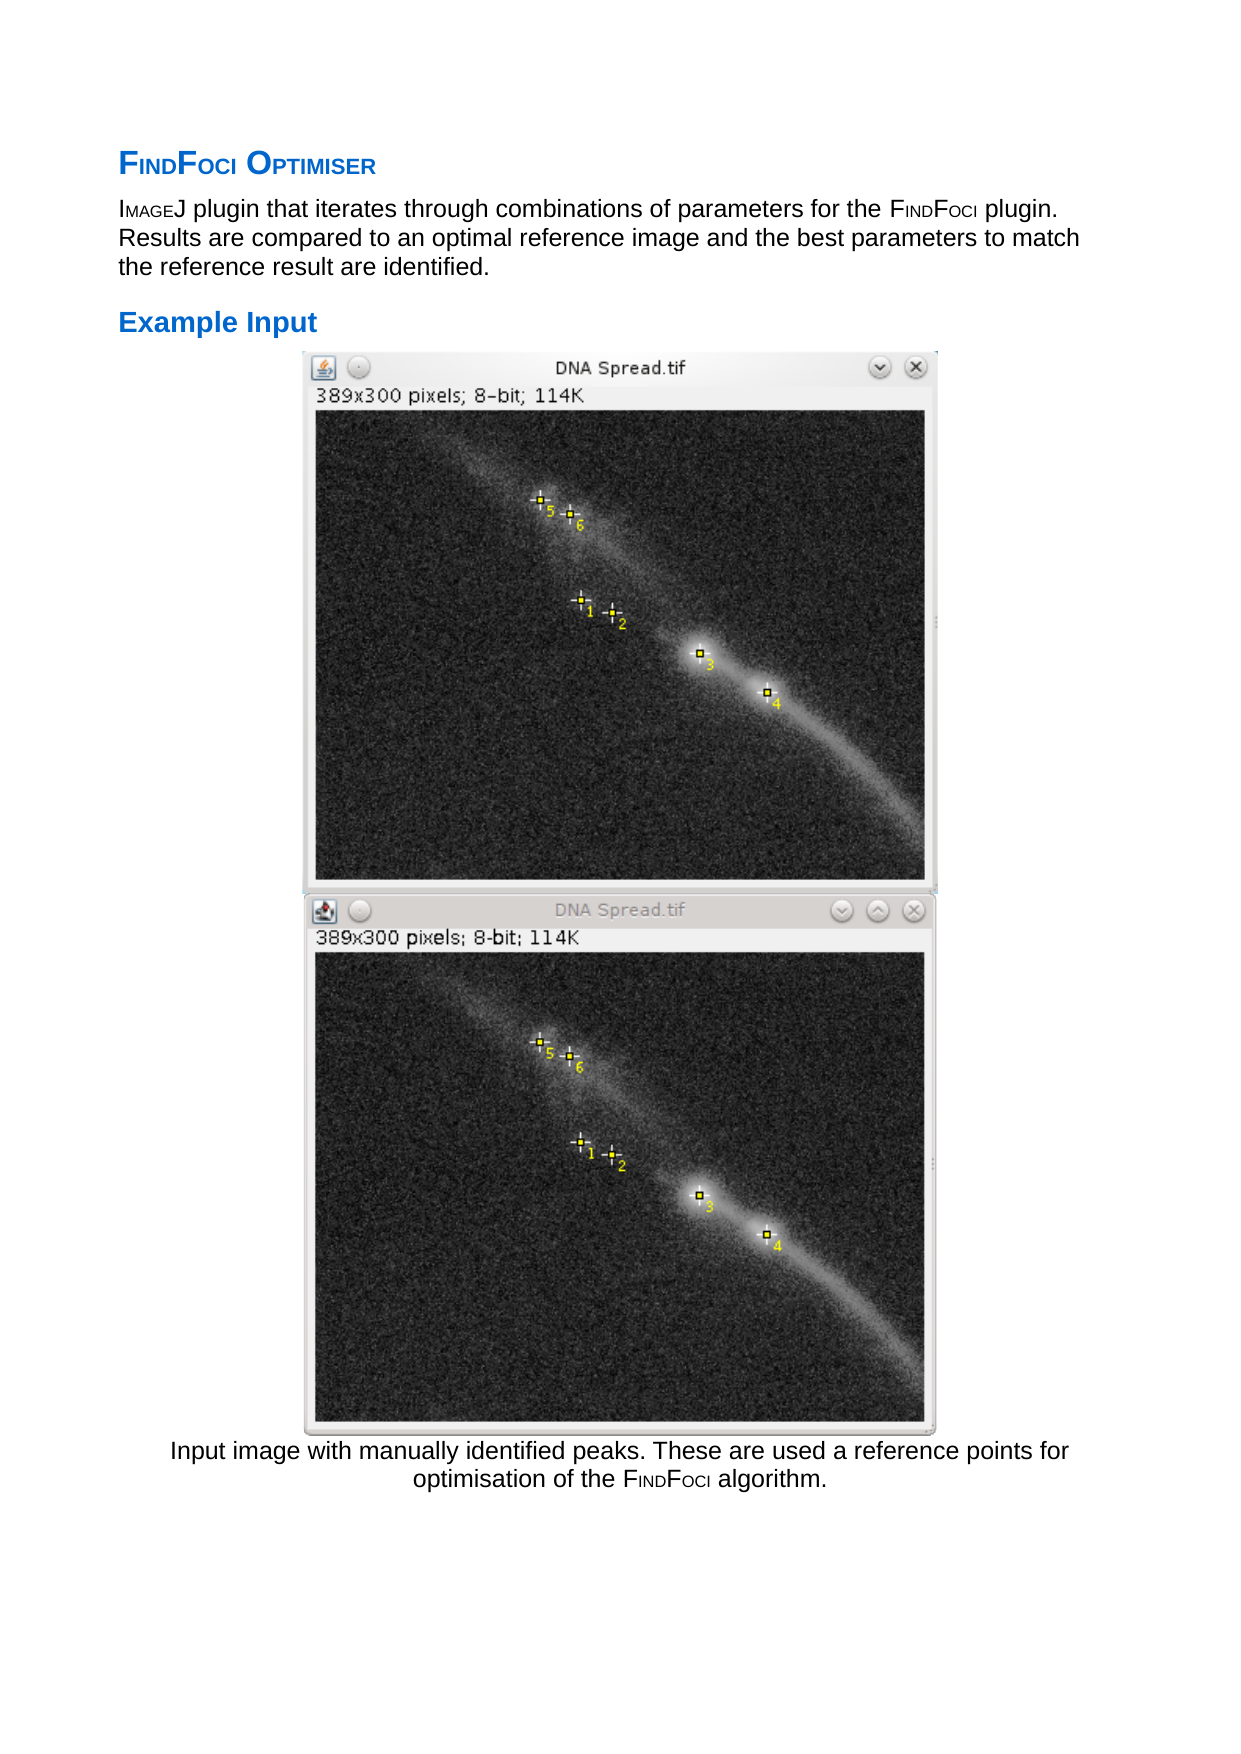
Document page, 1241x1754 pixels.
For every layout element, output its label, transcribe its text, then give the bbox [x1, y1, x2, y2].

text ImageJ plugin that iterates through combinations of parameters for the FindFoci plugin. Results are compared to an optimal reference image and the best parameters to match the reference result are identified. [118, 194, 1122, 281]
subtitle FindFoci Optimiser [118, 143, 1122, 182]
picture [302, 351, 938, 1436]
text Input image with manually identified peaks. These are used a reference points for optimisation of the FindFoci algorithm. [118, 1436, 1122, 1493]
subtitle Example Input [118, 306, 1122, 339]
